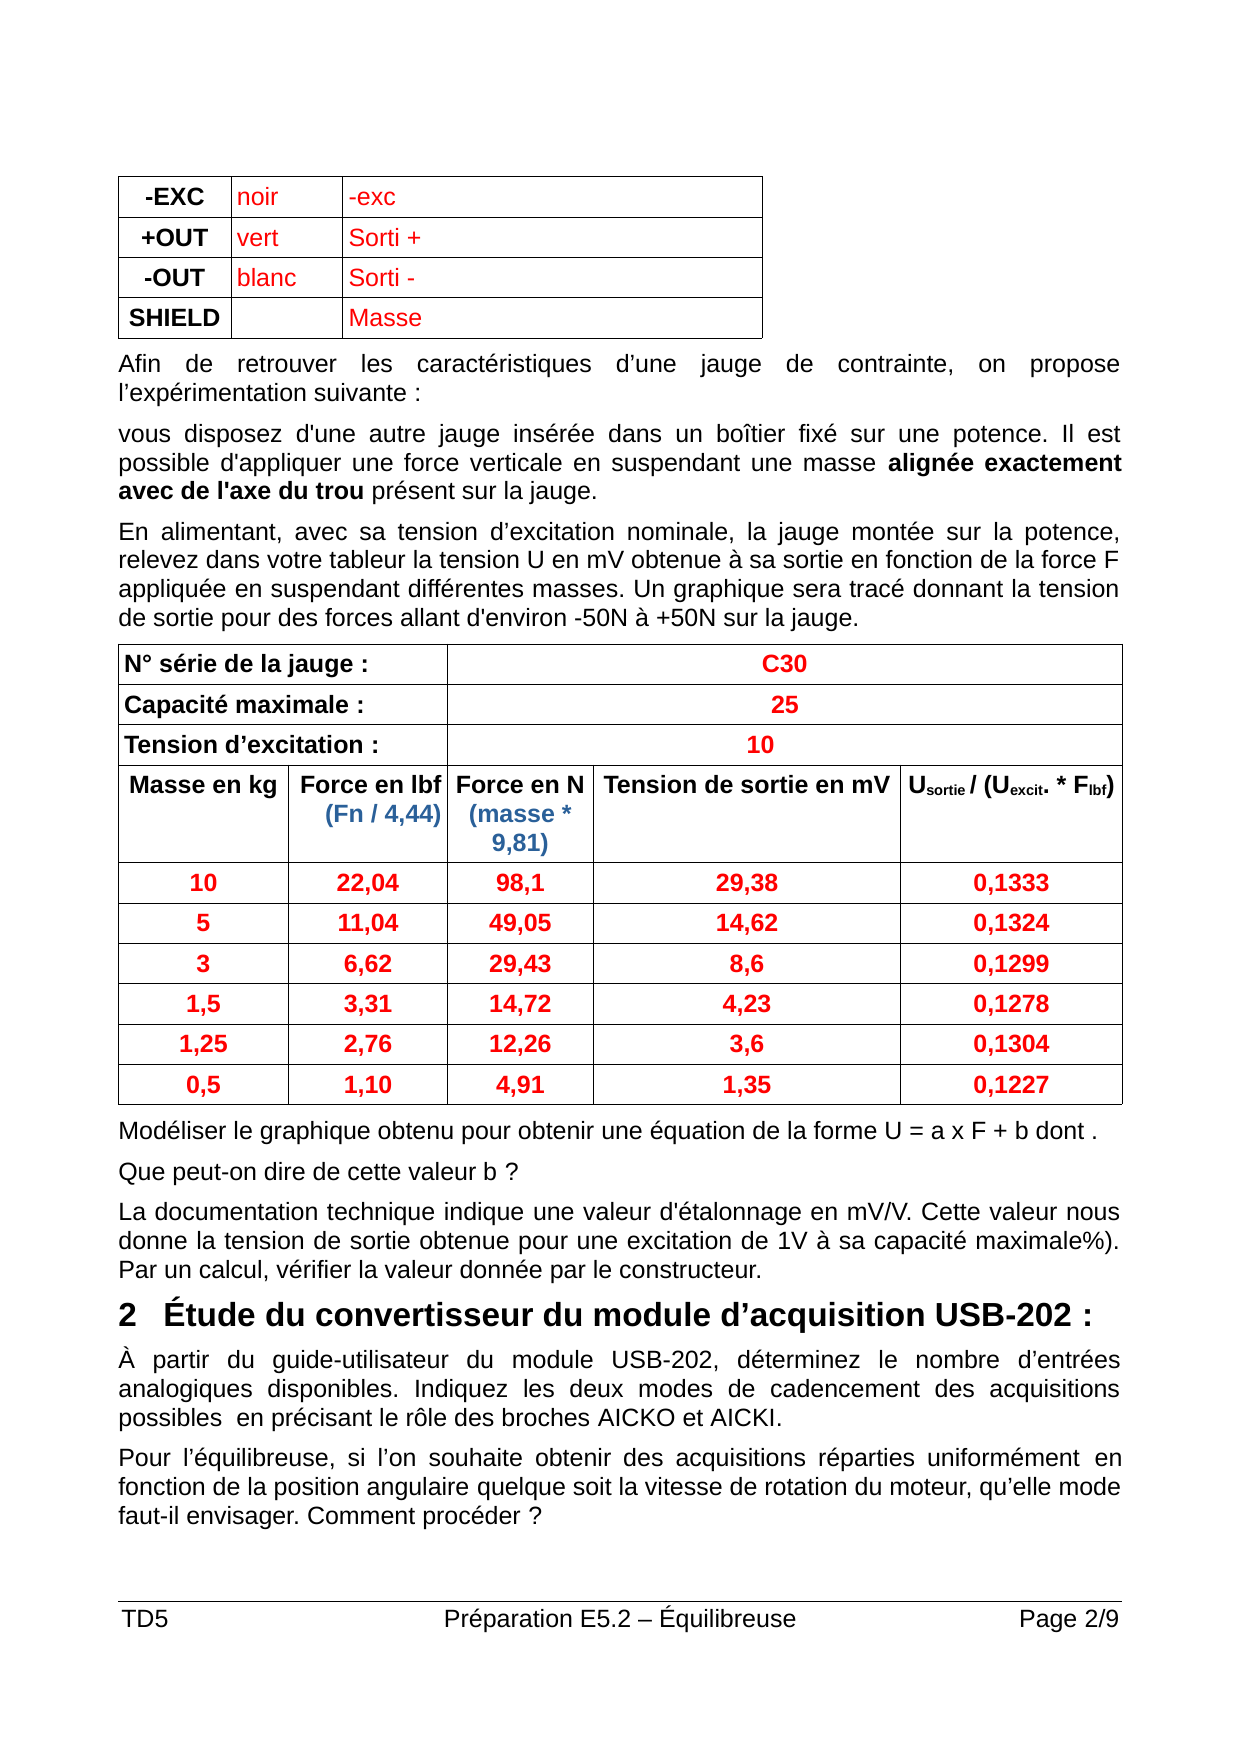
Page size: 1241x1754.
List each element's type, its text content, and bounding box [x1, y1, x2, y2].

table_cell 0,1227 [901, 1065, 1122, 1104]
table_cell 10 [448, 725, 1122, 764]
table_cell 3,6 [594, 1025, 900, 1064]
table_cell 0,1304 [901, 1025, 1122, 1064]
table_cell +OUT [119, 218, 231, 257]
table_cell 25 [448, 685, 1122, 724]
table_cell Masse en kg [119, 766, 288, 862]
table_cell 0,1324 [901, 904, 1122, 943]
table_cell -exc [343, 177, 762, 217]
table_cell 14,72 [448, 984, 593, 1023]
table_cell 29,43 [448, 944, 593, 983]
table_cell Capacité maximale : [119, 685, 447, 724]
table_cell Sorti + [343, 218, 762, 257]
table_cell 12,26 [448, 1025, 593, 1064]
table_cell 4,91 [448, 1065, 593, 1104]
table_cell Masse [343, 298, 762, 338]
table_cell 0,1299 [901, 944, 1122, 983]
table_cell 3 [119, 944, 288, 983]
table_cell 3,31 [289, 984, 447, 1023]
text Que peut-on dire de cette valeur b ? [118, 1157, 1122, 1185]
table_cell Tension de sortie en mV [594, 766, 900, 862]
text La documentation technique indique une valeur d'étalonnage en mV/V. Cette valeur nous donne la tension de sortie obtenue pour une excitation de 1V à sa capacité maximale%). Par un calcul, vérifier la valeur donnée par le constructeur. [118, 1197, 1122, 1283]
table_cell Sorti - [343, 258, 762, 297]
table_cell -EXC [119, 177, 231, 217]
table_cell noir [232, 177, 342, 217]
table_header C30 [448, 645, 1122, 684]
table_cell 6,62 [289, 944, 447, 983]
table_cell 11,04 [289, 904, 447, 943]
table_cell 0,1333 [901, 863, 1122, 903]
text Modéliser le graphique obtenu pour obtenir une équation de la forme U = a x F + b dont . [118, 1116, 1122, 1145]
table_cell -OUT [119, 258, 231, 297]
table_header N° série de la jauge : [119, 645, 447, 684]
table_cell 1,35 [594, 1065, 900, 1104]
table_cell 1,25 [119, 1025, 288, 1064]
table_cell [232, 298, 342, 338]
table_cell Usortie / (Uexcit. * Flbf) [901, 766, 1122, 862]
text À partir du guide-utilisateur du module USB-202, déterminez le nombre d’entrées analogiques disponibles. Indiquez les deux modes de cadencement des acquisitions possibles en précisant le rôle des broches AICKO et AICKI. [118, 1345, 1122, 1432]
table_cell 98,1 [448, 863, 593, 903]
table_cell Force en lbf (Fn / 4,44) [289, 766, 447, 862]
table_cell 29,38 [594, 863, 900, 903]
table_cell vert [232, 218, 342, 257]
table_cell 10 [119, 863, 288, 903]
table_cell 4,23 [594, 984, 900, 1023]
table_cell 22,04 [289, 863, 447, 903]
table_cell 5 [119, 904, 288, 943]
table_cell 49,05 [448, 904, 593, 943]
text Afin de retrouver les caractéristiques d’une jauge de contrainte, on propose l’expérimentation suivante : [118, 349, 1122, 407]
text En alimentant, avec sa tension d’excitation nominale, la jauge montée sur la potence, relevez dans votre tableur la tension U en mV obtenue à sa sortie en fonction de la force F appliquée en suspendant différentes masses. Un graphique sera tracé donnant la tension de sortie pour des forces allant d'environ -50N à +50N sur la jauge. [118, 517, 1122, 632]
table_cell blanc [232, 258, 342, 297]
table_cell 0,1278 [901, 984, 1122, 1023]
table_cell Force en N (masse * 9,81) [448, 766, 593, 862]
table_cell 14,62 [594, 904, 900, 943]
text Pour l’équilibreuse, si l’on souhaite obtenir des acquisitions réparties uniformément en fonction de la position angulaire quelque soit la vitesse de rotation du moteur, qu’elle mode faut-il envisager. Comment procéder ? [118, 1443, 1122, 1529]
table_cell 2,76 [289, 1025, 447, 1064]
subtitle Étude du convertisseur du module d’acquisition USB-202 : [118, 1295, 1122, 1333]
table_cell Tension d’excitation : [119, 725, 447, 764]
table_cell 0,5 [119, 1065, 288, 1104]
table_cell 8,6 [594, 944, 900, 983]
table_cell 1,5 [119, 984, 288, 1023]
text vous disposez d'une autre jauge insérée dans un boîtier fixé sur une potence. Il est possible d'appliquer une force verticale en suspendant une masse alignée exactement avec de l'axe du trou présent sur la jauge. [118, 419, 1122, 505]
table_cell SHIELD [119, 298, 231, 338]
table_cell 1,10 [289, 1065, 447, 1104]
